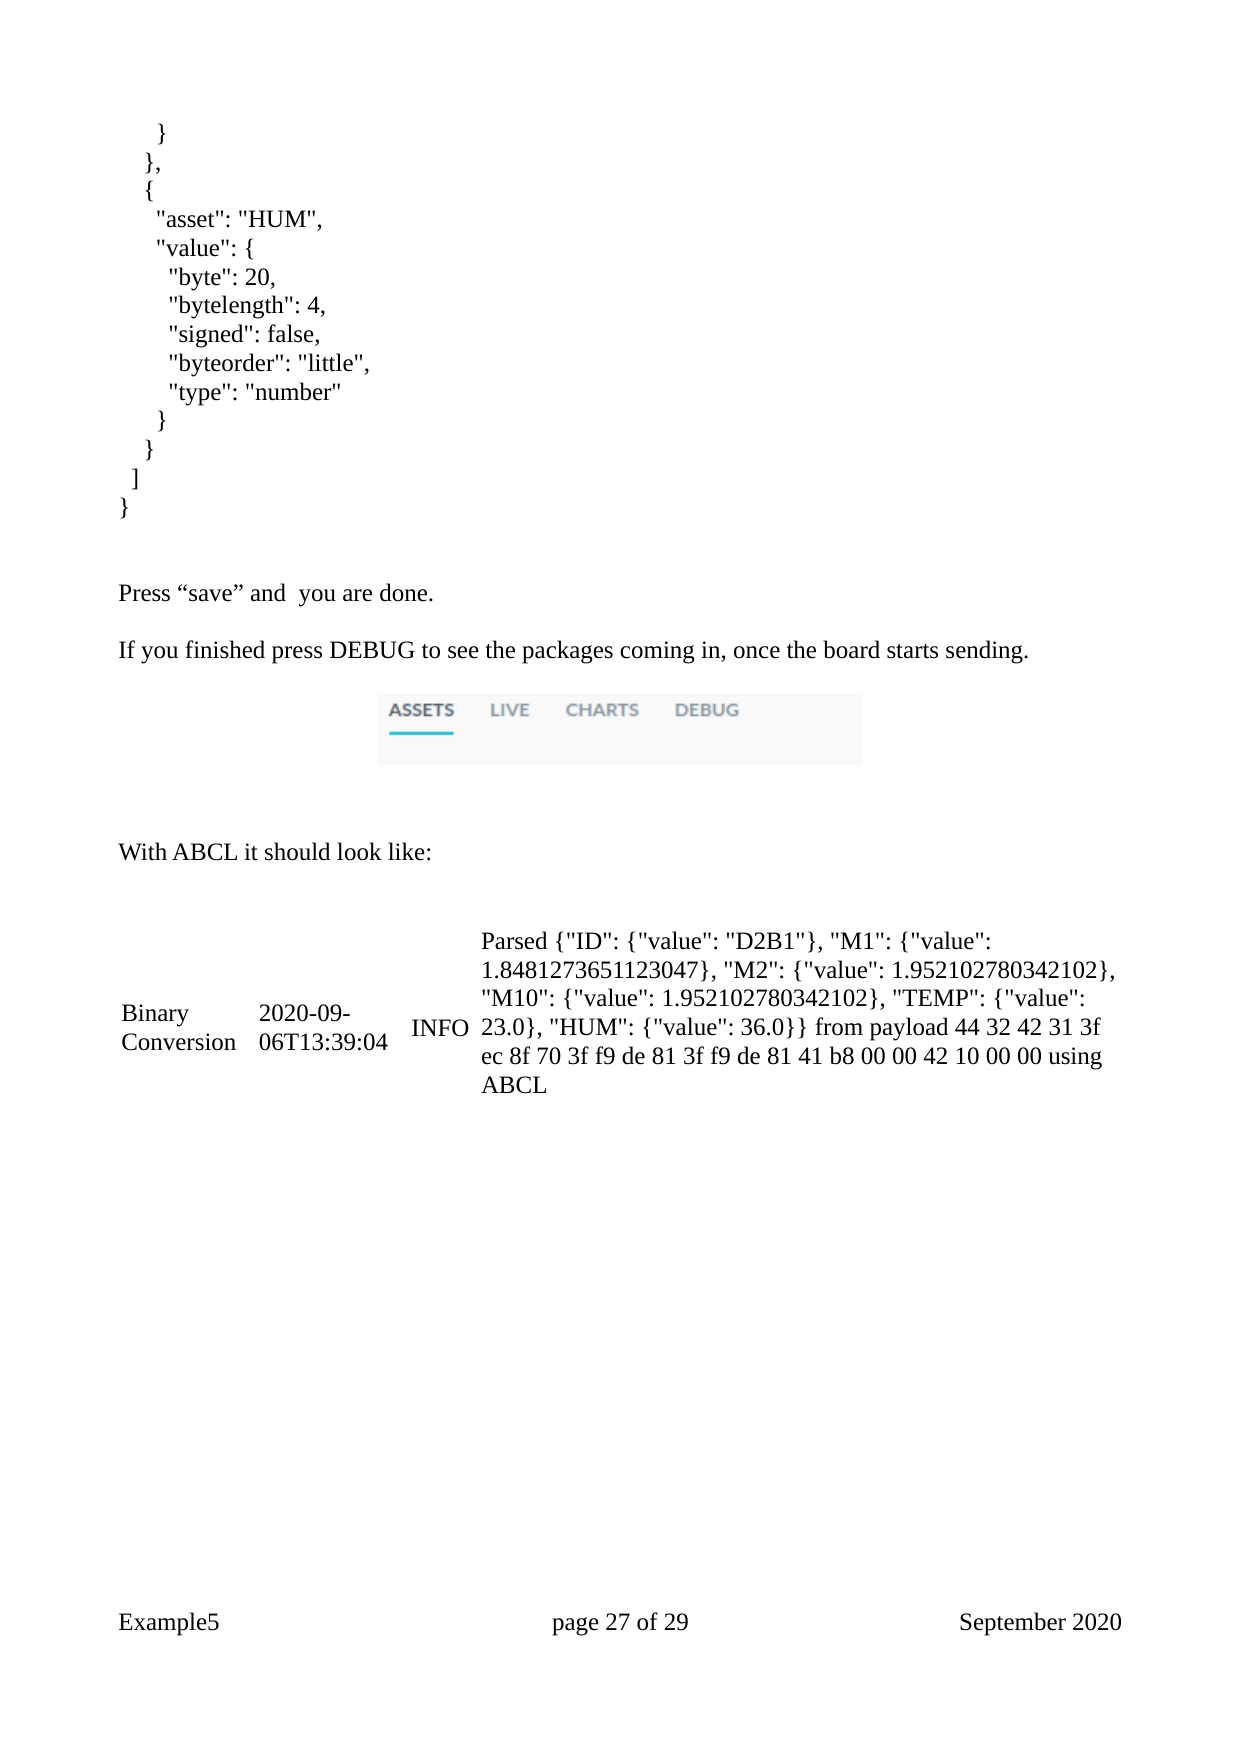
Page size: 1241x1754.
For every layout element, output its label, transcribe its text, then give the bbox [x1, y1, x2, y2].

text { [118, 176, 1122, 204]
picture [377, 693, 863, 765]
text } [118, 434, 1122, 463]
table_header 2020-09-06T13:39:04 [256, 923, 408, 1131]
text } [118, 406, 1122, 434]
table_header Binary Conversion [118, 923, 256, 1131]
text Press “save” and you are done. [118, 578, 1122, 607]
text "value": { [118, 233, 1122, 262]
text If you finished press DEBUG to see the packages coming in, once the board starts sending. [118, 636, 1122, 664]
text With ABCL it should look like: [118, 837, 1122, 866]
text } [118, 118, 1122, 147]
text }, [118, 147, 1122, 176]
text } [118, 492, 1122, 521]
table_header Parsed {"ID": {"value": "D2B1"}, "M1": {"value": 1.8481273651123047}, "M2": {"value": 1.952102780342102}, "M10": {"value": 1.952102780342102}, "TEMP": {"value": 23.0}, "HUM": {"value": 36.0}} from payload 44 32 42 31 3f ec 8f 70 3f f9 de 81 3f f9 de 81 41 b8 00 00 42 10 00 00 using ABCL [478, 923, 1122, 1131]
text "asset": "HUM", [118, 204, 1122, 233]
table_header INFO [408, 923, 478, 1131]
text "byteorder": "little", [118, 348, 1122, 377]
text "bytelength": 4, [118, 291, 1122, 319]
text ] [118, 463, 1122, 492]
text "signed": false, [118, 319, 1122, 348]
text "byte": 20, [118, 262, 1122, 291]
text "type": "number" [118, 377, 1122, 406]
